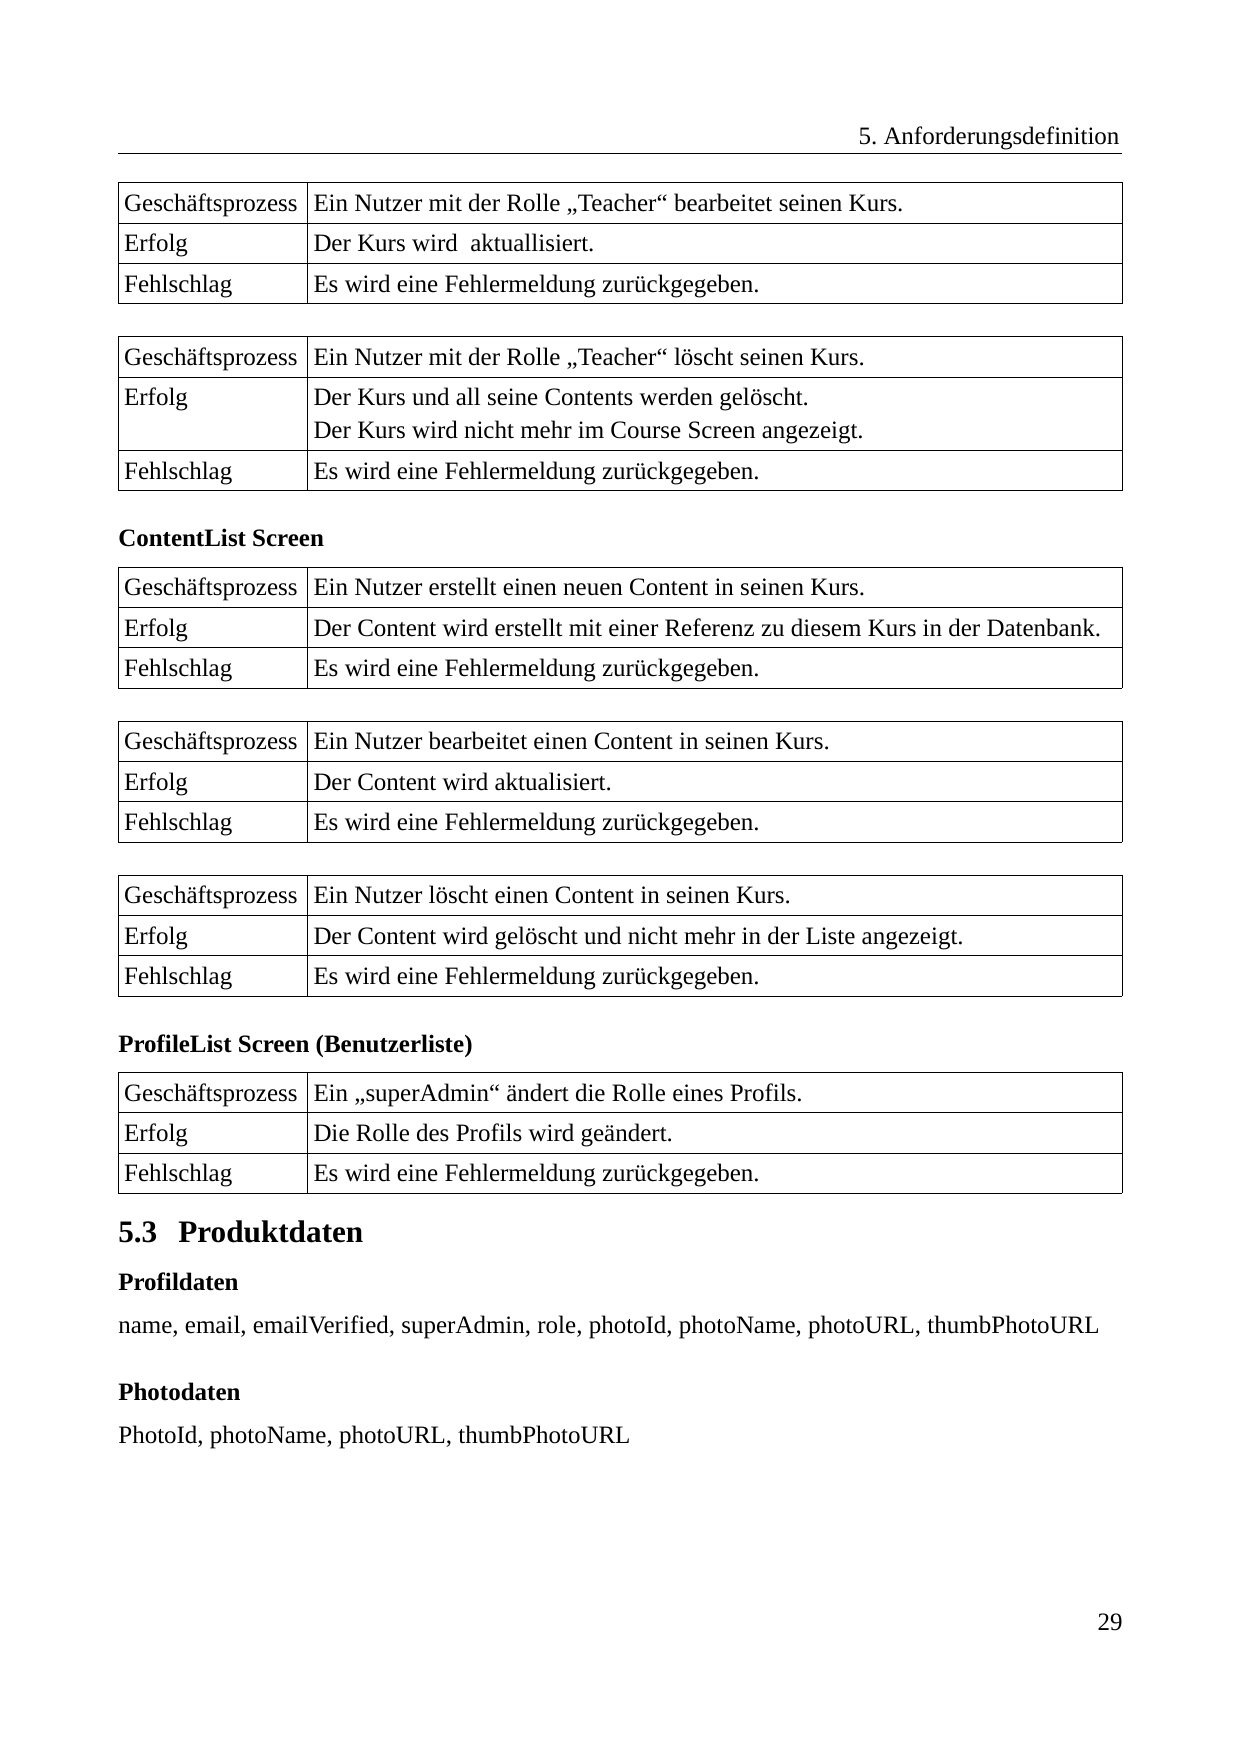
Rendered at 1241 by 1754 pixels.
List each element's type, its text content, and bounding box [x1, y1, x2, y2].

table_cell Der Content wird aktualisiert. [308, 762, 1122, 801]
table_header Ein Nutzer bearbeitet einen Content in seinen Kurs. [308, 722, 1122, 761]
table_header Ein Nutzer löscht einen Content in seinen Kurs. [308, 876, 1122, 915]
text ProfileList Screen (Benutzerliste) [118, 1029, 1122, 1057]
text Profildaten [118, 1267, 1122, 1296]
table_cell Fehlschlag [119, 1154, 307, 1193]
text name, email, emailVerified, superAdmin, role, photoId, photoName, photoURL, thumbPhotoURL [118, 1311, 1122, 1339]
table_header Geschäftsprozess [119, 722, 307, 761]
table_cell Fehlschlag [119, 802, 307, 842]
table_cell Erfolg [119, 1113, 307, 1152]
table_cell Erfolg [119, 224, 307, 263]
table_header Geschäftsprozess [119, 876, 307, 915]
table_cell Fehlschlag [119, 264, 307, 303]
table_header Ein Nutzer erstellt einen neuen Content in seinen Kurs. [308, 568, 1122, 607]
table_cell Es wird eine Fehlermeldung zurückgegeben. [308, 451, 1122, 490]
table_header Geschäftsprozess [119, 568, 307, 607]
table_header Geschäftsprozess [119, 337, 307, 377]
table_cell Es wird eine Fehlermeldung zurückgegeben. [308, 956, 1122, 996]
table_cell Es wird eine Fehlermeldung zurückgegeben. [308, 802, 1122, 842]
table_cell Fehlschlag [119, 648, 307, 687]
table_header Ein „superAdmin“ ändert die Rolle eines Profils. [308, 1073, 1122, 1112]
table_header Geschäftsprozess [119, 1073, 307, 1112]
text Photodaten [118, 1377, 1122, 1405]
table_cell Der Content wird erstellt mit einer Referenz zu diesem Kurs in der Datenbank. [308, 608, 1122, 647]
table_cell Erfolg [119, 608, 307, 647]
table_cell Fehlschlag [119, 451, 307, 490]
subtitle Produktdaten [118, 1214, 1122, 1250]
table_cell Es wird eine Fehlermeldung zurückgegeben. [308, 1154, 1122, 1193]
table_cell Es wird eine Fehlermeldung zurückgegeben. [308, 648, 1122, 687]
table_cell Der Kurs und all seine Contents werden gelöscht. Der Kurs wird nicht mehr im Course Screen angezeigt. [308, 378, 1122, 450]
table_cell Die Rolle des Profils wird geändert. [308, 1113, 1122, 1152]
table_cell Fehlschlag [119, 956, 307, 996]
table_cell Der Content wird gelöscht und nicht mehr in der Liste angezeigt. [308, 916, 1122, 955]
table_header Ein Nutzer mit der Rolle „Teacher“ löscht seinen Kurs. [308, 337, 1122, 377]
text PhotoId, photoName, photoURL, thumbPhotoURL [118, 1420, 1122, 1448]
table_cell Erfolg [119, 378, 307, 450]
text ContentList Screen [118, 523, 1122, 552]
table_cell Der Kurs wird aktuallisiert. [308, 224, 1122, 263]
table_header Ein Nutzer mit der Rolle „Teacher“ bearbeitet seinen Kurs. [308, 183, 1122, 223]
table_cell Erfolg [119, 762, 307, 801]
table_header Geschäftsprozess [119, 183, 307, 223]
table_cell Erfolg [119, 916, 307, 955]
table_cell Es wird eine Fehlermeldung zurückgegeben. [308, 264, 1122, 303]
